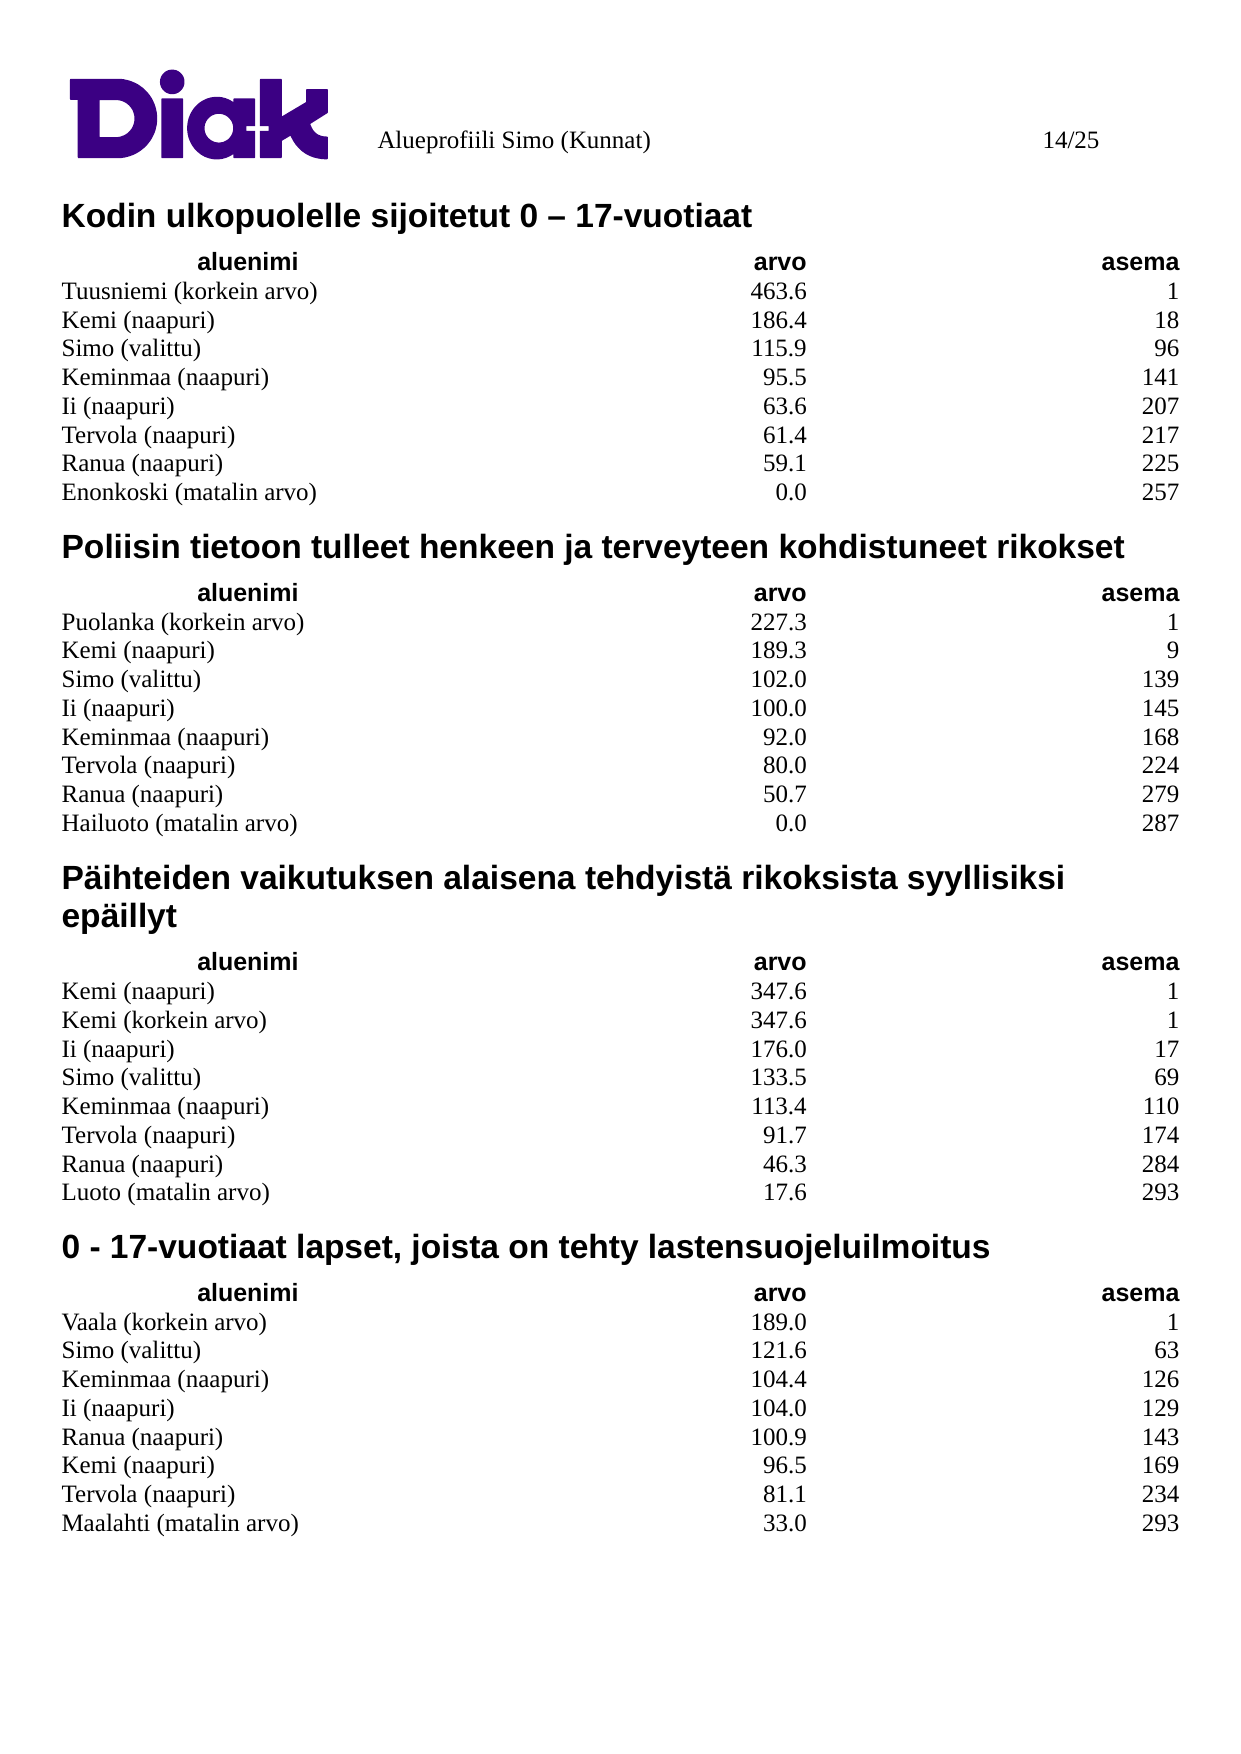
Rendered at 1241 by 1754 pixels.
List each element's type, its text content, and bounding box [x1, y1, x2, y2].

table_header aluenimi [61, 1278, 434, 1307]
table_cell Tervola (naapuri) [61, 751, 434, 779]
table_cell 100.9 [434, 1422, 806, 1451]
table_cell 63 [806, 1336, 1179, 1364]
table_cell Simo (valittu) [61, 334, 434, 362]
table_cell 33.0 [434, 1508, 806, 1537]
table_cell 234 [806, 1479, 1179, 1508]
table_cell Keminmaa (naapuri) [61, 362, 434, 391]
table_cell 17 [806, 1034, 1179, 1062]
table_cell 81.1 [434, 1479, 806, 1508]
table_cell 284 [806, 1149, 1179, 1177]
table_cell 217 [806, 420, 1179, 448]
table_cell 121.6 [434, 1336, 806, 1364]
table_cell 129 [806, 1393, 1179, 1422]
table_cell 1 [806, 1005, 1179, 1034]
table_cell 18 [806, 305, 1179, 333]
table_cell Keminmaa (naapuri) [61, 722, 434, 751]
table_cell 61.4 [434, 420, 806, 448]
table_cell 279 [806, 779, 1179, 808]
table_cell 141 [806, 362, 1179, 391]
table_cell 110 [806, 1091, 1179, 1120]
table_cell Maalahti (matalin arvo) [61, 1508, 434, 1537]
table_cell Tervola (naapuri) [61, 1120, 434, 1149]
table_cell 50.7 [434, 779, 806, 808]
table_cell 126 [806, 1364, 1179, 1393]
table_cell 80.0 [434, 751, 806, 779]
table_cell Ranua (naapuri) [61, 1149, 434, 1177]
table_cell Tervola (naapuri) [61, 420, 434, 448]
table_header arvo [434, 247, 806, 276]
table_cell 115.9 [434, 334, 806, 362]
subtitle 0 - 17-vuotiaat lapset, joista on tehty lastensuojeluilmoitus [61, 1227, 1179, 1266]
table_cell 1 [806, 976, 1179, 1005]
table_cell 113.4 [434, 1091, 806, 1120]
table_cell Ii (naapuri) [61, 1034, 434, 1062]
table_cell 347.6 [434, 976, 806, 1005]
table_cell Ii (naapuri) [61, 391, 434, 420]
table_header asema [806, 578, 1179, 607]
table_cell 227.3 [434, 607, 806, 636]
table_cell 96.5 [434, 1451, 806, 1479]
table_cell 59.1 [434, 449, 806, 477]
table_cell Tervola (naapuri) [61, 1479, 434, 1508]
table_cell Vaala (korkein arvo) [61, 1307, 434, 1336]
table_header arvo [434, 1278, 806, 1307]
table_cell Tuusniemi (korkein arvo) [61, 276, 434, 305]
table_cell 0.0 [434, 808, 806, 837]
subtitle Poliisin tietoon tulleet henkeen ja terveyteen kohdistuneet rikokset [61, 527, 1179, 566]
table_cell 463.6 [434, 276, 806, 305]
table_cell 102.0 [434, 664, 806, 693]
table_cell 145 [806, 693, 1179, 722]
table_cell Hailuoto (matalin arvo) [61, 808, 434, 837]
table_cell 257 [806, 477, 1179, 506]
table_cell Simo (valittu) [61, 664, 434, 693]
table_header asema [806, 948, 1179, 976]
table_cell Ii (naapuri) [61, 693, 434, 722]
table_header aluenimi [61, 578, 434, 607]
table_header aluenimi [61, 948, 434, 976]
table_cell 207 [806, 391, 1179, 420]
table_cell 1 [806, 1307, 1179, 1336]
subtitle Kodin ulkopuolelle sijoitetut 0 – 17-vuotiaat [61, 196, 1179, 235]
table_cell 189.3 [434, 636, 806, 664]
table_cell 189.0 [434, 1307, 806, 1336]
table_cell 347.6 [434, 1005, 806, 1034]
table_cell Simo (valittu) [61, 1336, 434, 1364]
table_cell 293 [806, 1178, 1179, 1206]
table_cell 0.0 [434, 477, 806, 506]
table_cell Enonkoski (matalin arvo) [61, 477, 434, 506]
table_cell 169 [806, 1451, 1179, 1479]
table_cell 9 [806, 636, 1179, 664]
table_cell 139 [806, 664, 1179, 693]
table_cell Ranua (naapuri) [61, 1422, 434, 1451]
table_cell 46.3 [434, 1149, 806, 1177]
table_cell 104.0 [434, 1393, 806, 1422]
table_cell 91.7 [434, 1120, 806, 1149]
table_header asema [806, 247, 1179, 276]
table_cell Luoto (matalin arvo) [61, 1178, 434, 1206]
table_cell 186.4 [434, 305, 806, 333]
table_cell Kemi (korkein arvo) [61, 1005, 434, 1034]
table_cell 174 [806, 1120, 1179, 1149]
table_cell 63.6 [434, 391, 806, 420]
table_cell Simo (valittu) [61, 1063, 434, 1091]
table_cell 1 [806, 607, 1179, 636]
table_cell Puolanka (korkein arvo) [61, 607, 434, 636]
table_cell Ranua (naapuri) [61, 449, 434, 477]
table_cell Ranua (naapuri) [61, 779, 434, 808]
table_cell 95.5 [434, 362, 806, 391]
table_cell 225 [806, 449, 1179, 477]
subtitle Päihteiden vaikutuksen alaisena tehdyistä rikoksista syyllisiksi epäillyt [61, 858, 1179, 935]
table_cell Ii (naapuri) [61, 1393, 434, 1422]
table_cell Kemi (naapuri) [61, 976, 434, 1005]
table_cell 17.6 [434, 1178, 806, 1206]
table_cell 168 [806, 722, 1179, 751]
table_header aluenimi [61, 247, 434, 276]
table_cell 100.0 [434, 693, 806, 722]
table_cell Keminmaa (naapuri) [61, 1364, 434, 1393]
table_cell 104.4 [434, 1364, 806, 1393]
table_header asema [806, 1278, 1179, 1307]
table_cell 224 [806, 751, 1179, 779]
table_cell Kemi (naapuri) [61, 1451, 434, 1479]
table_cell 143 [806, 1422, 1179, 1451]
table_cell 96 [806, 334, 1179, 362]
table_header arvo [434, 948, 806, 976]
table_cell 287 [806, 808, 1179, 837]
table_cell Kemi (naapuri) [61, 636, 434, 664]
table_cell 69 [806, 1063, 1179, 1091]
table_cell 133.5 [434, 1063, 806, 1091]
table_cell 176.0 [434, 1034, 806, 1062]
table_cell 92.0 [434, 722, 806, 751]
table_header arvo [434, 578, 806, 607]
table_cell Kemi (naapuri) [61, 305, 434, 333]
table_cell 1 [806, 276, 1179, 305]
table_cell Keminmaa (naapuri) [61, 1091, 434, 1120]
table_cell 293 [806, 1508, 1179, 1537]
